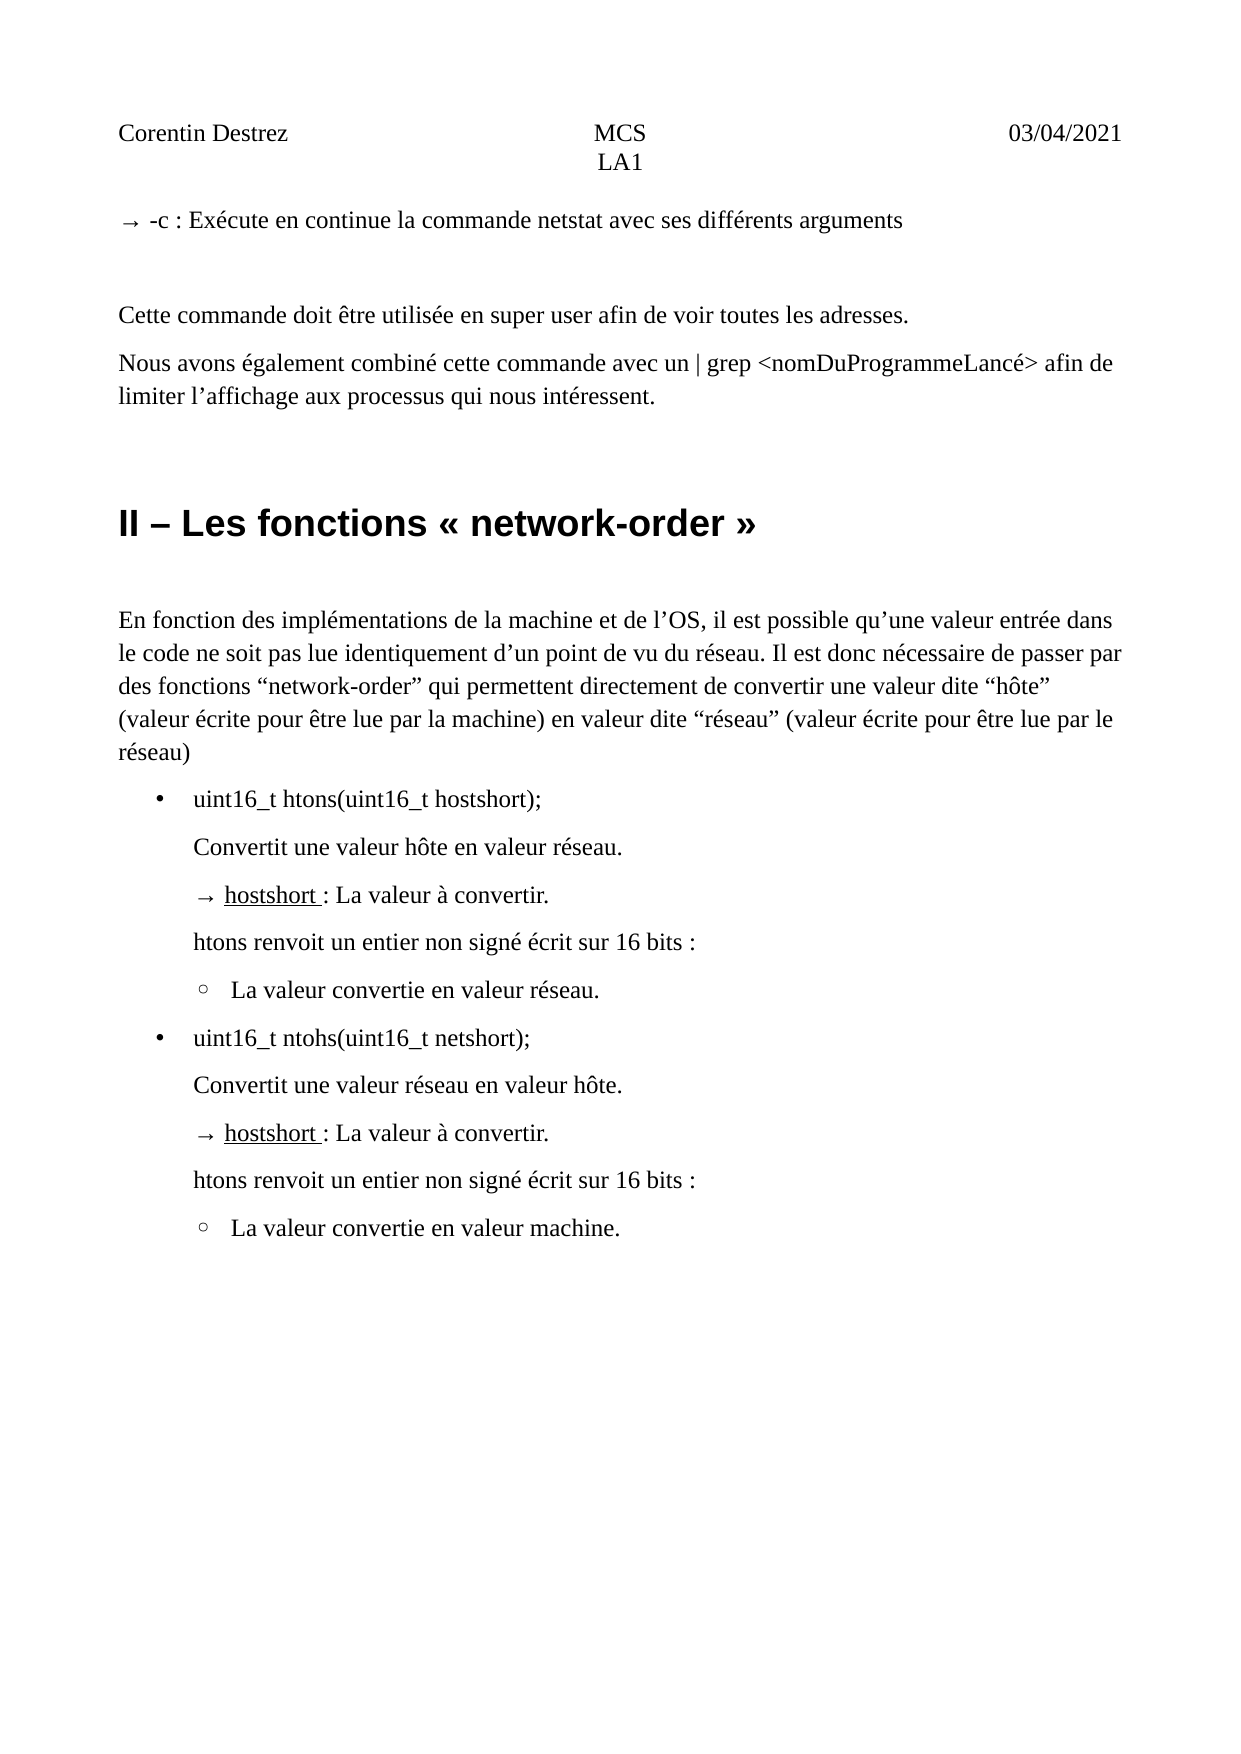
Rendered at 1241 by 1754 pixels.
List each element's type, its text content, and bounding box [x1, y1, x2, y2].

text Cette commande doit être utilisée en super user afin de voir toutes les adresses. [118, 300, 1122, 329]
list Convertit une valeur hôte en valeur réseau. [156, 832, 1122, 861]
list La valeur convertie en valeur réseau. [193, 975, 1122, 1004]
text En fonction des implémentations de la machine et de l’OS, il est possible qu’une valeur entrée dans le code ne soit pas lue identiquement d’un point de vu du réseau. Il est donc nécessaire de passer par des fonctions “network-order” qui permettent directement de convertir une valeur dite “hôte” (valeur écrite pour être lue par la machine) en valeur dite “réseau” (valeur écrite pour être lue par le réseau) [118, 605, 1122, 766]
list htons renvoit un entier non signé écrit sur 16 bits : [156, 1165, 1122, 1194]
list La valeur convertie en valeur machine. [193, 1213, 1122, 1242]
text → -c : Exécute en continue la commande netstat avec ses différents arguments [118, 205, 1122, 234]
list uint16_t ntohs(uint16_t netshort); [156, 1023, 1122, 1051]
list htons renvoit un entier non signé écrit sur 16 bits : [156, 927, 1122, 956]
subtitle II – Les fonctions « network-order » [118, 501, 1122, 545]
text Nous avons également combiné cette commande avec un | grep <nomDuProgrammeLancé> afin de limiter l’affichage aux processus qui nous intéressent. [118, 348, 1122, 410]
list Convertit une valeur réseau en valeur hôte. [156, 1070, 1122, 1099]
list uint16_t htons(uint16_t hostshort); [156, 784, 1122, 813]
list → hostshort : La valeur à convertir. [156, 880, 1122, 908]
list → hostshort : La valeur à convertir. [156, 1118, 1122, 1147]
